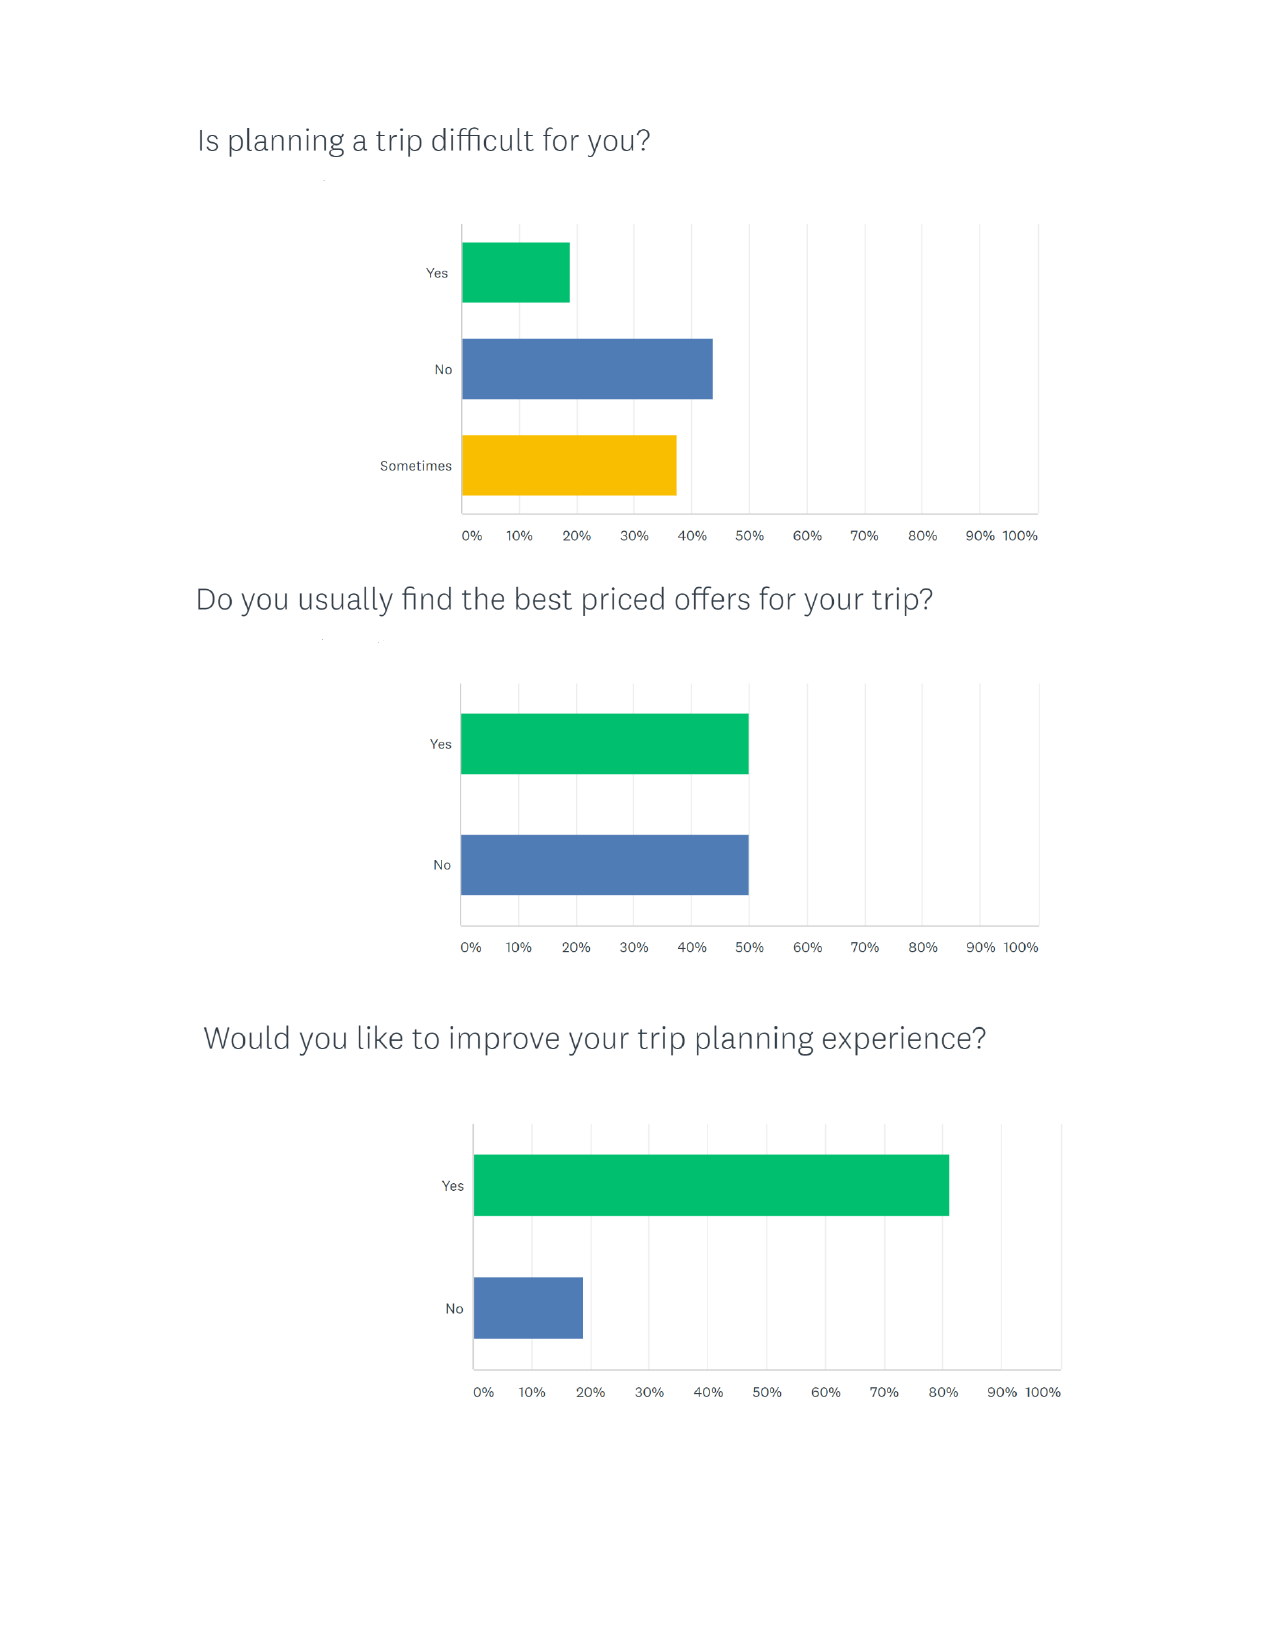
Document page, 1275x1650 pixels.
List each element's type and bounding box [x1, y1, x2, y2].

picture [192, 118, 1229, 1438]
